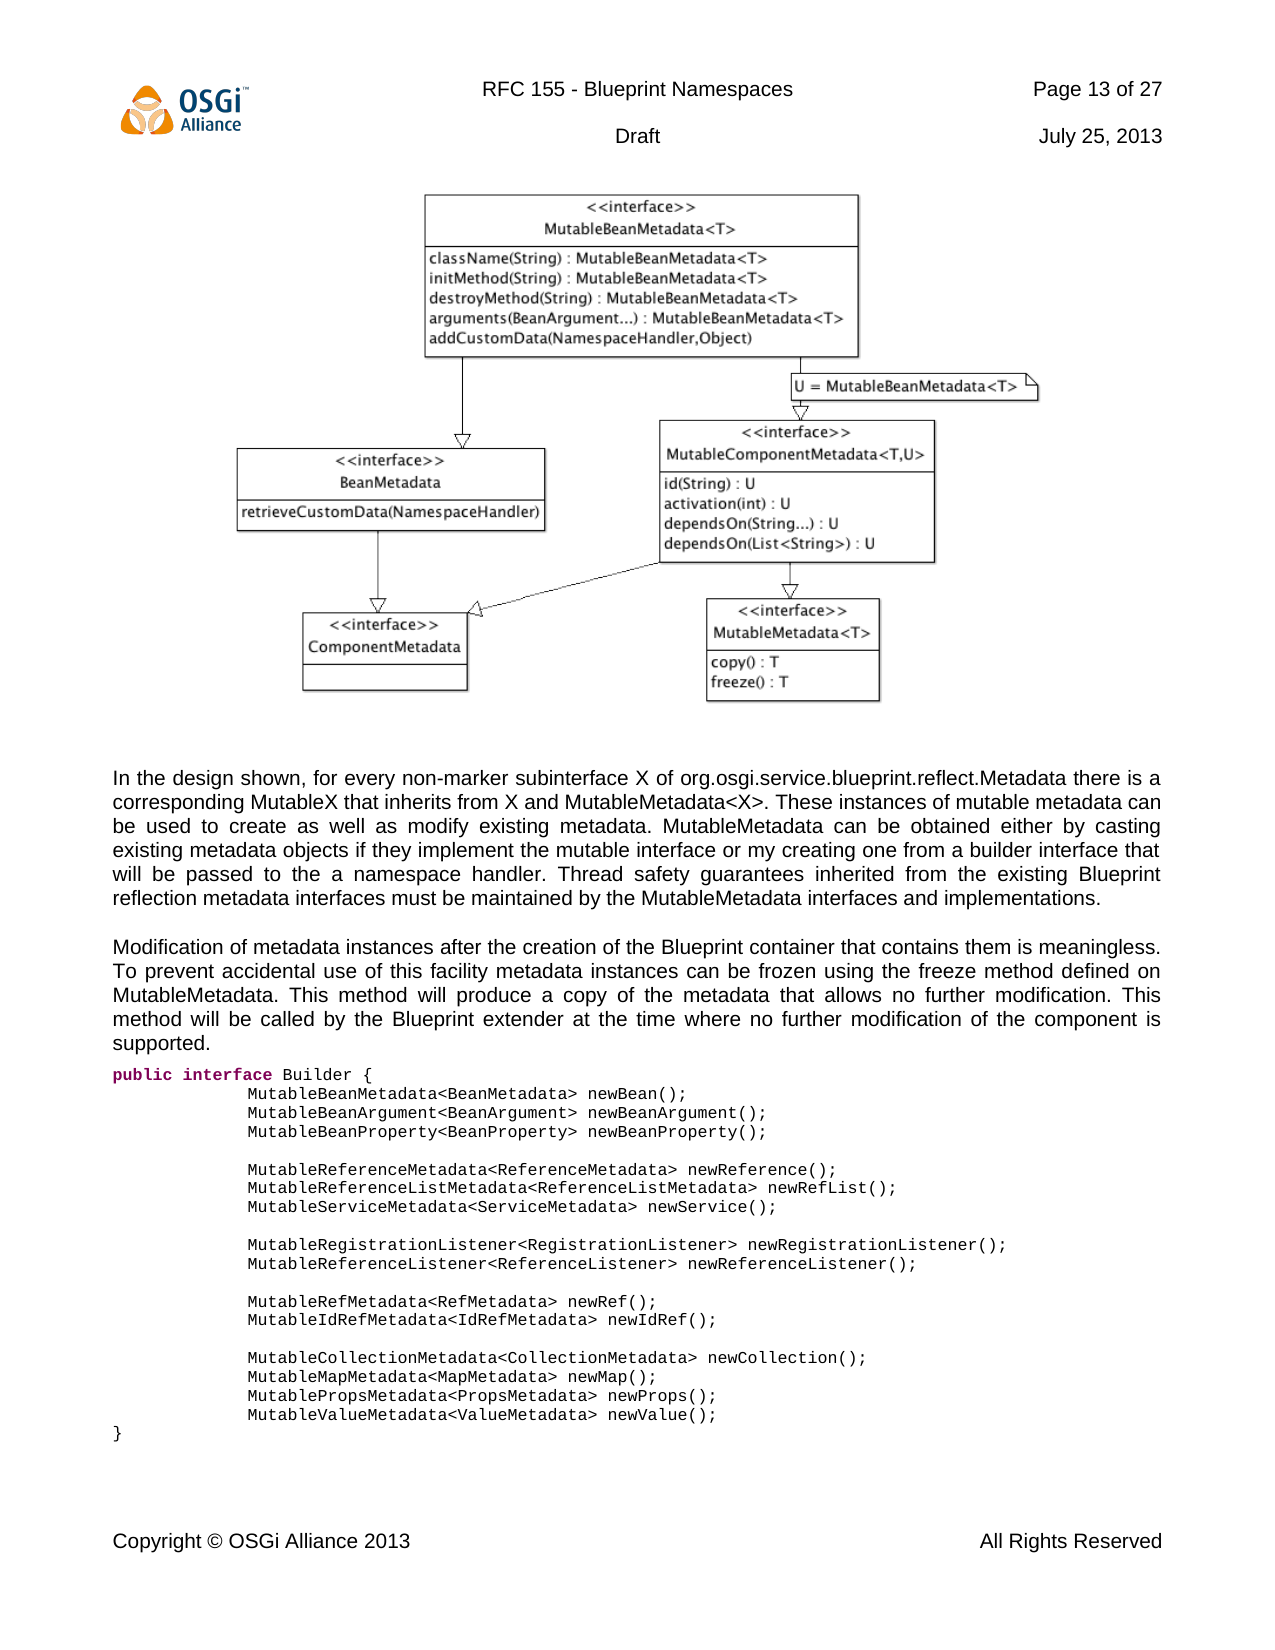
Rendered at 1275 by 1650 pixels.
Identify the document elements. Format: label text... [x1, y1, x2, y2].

text MutableServiceMetadata<ServiceMetadata> newService(); [112, 1199, 1162, 1218]
text public interface Builder { [112, 1067, 1162, 1086]
picture [113, 78, 257, 142]
text MutableReferenceMetadata<ReferenceMetadata> newReference(); [112, 1161, 1162, 1180]
text MutableBeanProperty<BeanProperty> newBeanProperty(); [112, 1123, 1162, 1142]
text } [112, 1425, 1162, 1444]
text MutablePropsMetadata<PropsMetadata> newProps(); [112, 1387, 1162, 1406]
text MutableCollectionMetadata<CollectionMetadata> newCollection(); [112, 1350, 1162, 1368]
picture [199, 185, 1076, 766]
text MutableRefMetadata<RefMetadata> newRef(); [112, 1293, 1162, 1312]
text MutableReferenceListener<ReferenceListener> newReferenceListener(); [112, 1255, 1162, 1274]
text In the design shown, for every non-marker subinterface X of org.osgi.service.blueprint.reflect.Metadata there is a corresponding MutableX that inherits from X and MutableMetadata<X>. These instances of mutable metadata can be used to create as well as modify existing metadata. MutableMetadata can be obtained either by casting existing metadata objects if they implement the mutable interface or my creating one from a builder interface that will be passed to the a namespace handler. Thread safety guarantees inherited from the existing Blueprint reflection metadata interfaces must be maintained by the MutableMetadata interfaces and implementations. [112, 208, 1162, 909]
text MutableReferenceListMetadata<ReferenceListMetadata> newRefList(); [112, 1180, 1162, 1199]
text MutableRegistrationListener<RegistrationListener> newRegistrationListener(); [112, 1237, 1162, 1255]
text MutableBeanArgument<BeanArgument> newBeanArgument(); [112, 1104, 1162, 1123]
text MutableMapMetadata<MapMetadata> newMap(); [112, 1368, 1162, 1387]
text MutableIdRefMetadata<IdRefMetadata> newIdRef(); [112, 1312, 1162, 1331]
text MutableBeanMetadata<BeanMetadata> newBean(); [112, 1086, 1162, 1104]
text MutableValueMetadata<ValueMetadata> newValue(); [112, 1406, 1162, 1425]
text Modification of metadata instances after the creation of the Blueprint container that contains them is meaningless. To prevent accidental use of this facility metadata instances can be frozen using the freeze method defined on MutableMetadata. This method will produce a copy of the metadata that allows no further modification. This method will be called by the Blueprint extender at the time where no further modification of the component is supported. [112, 934, 1162, 1054]
